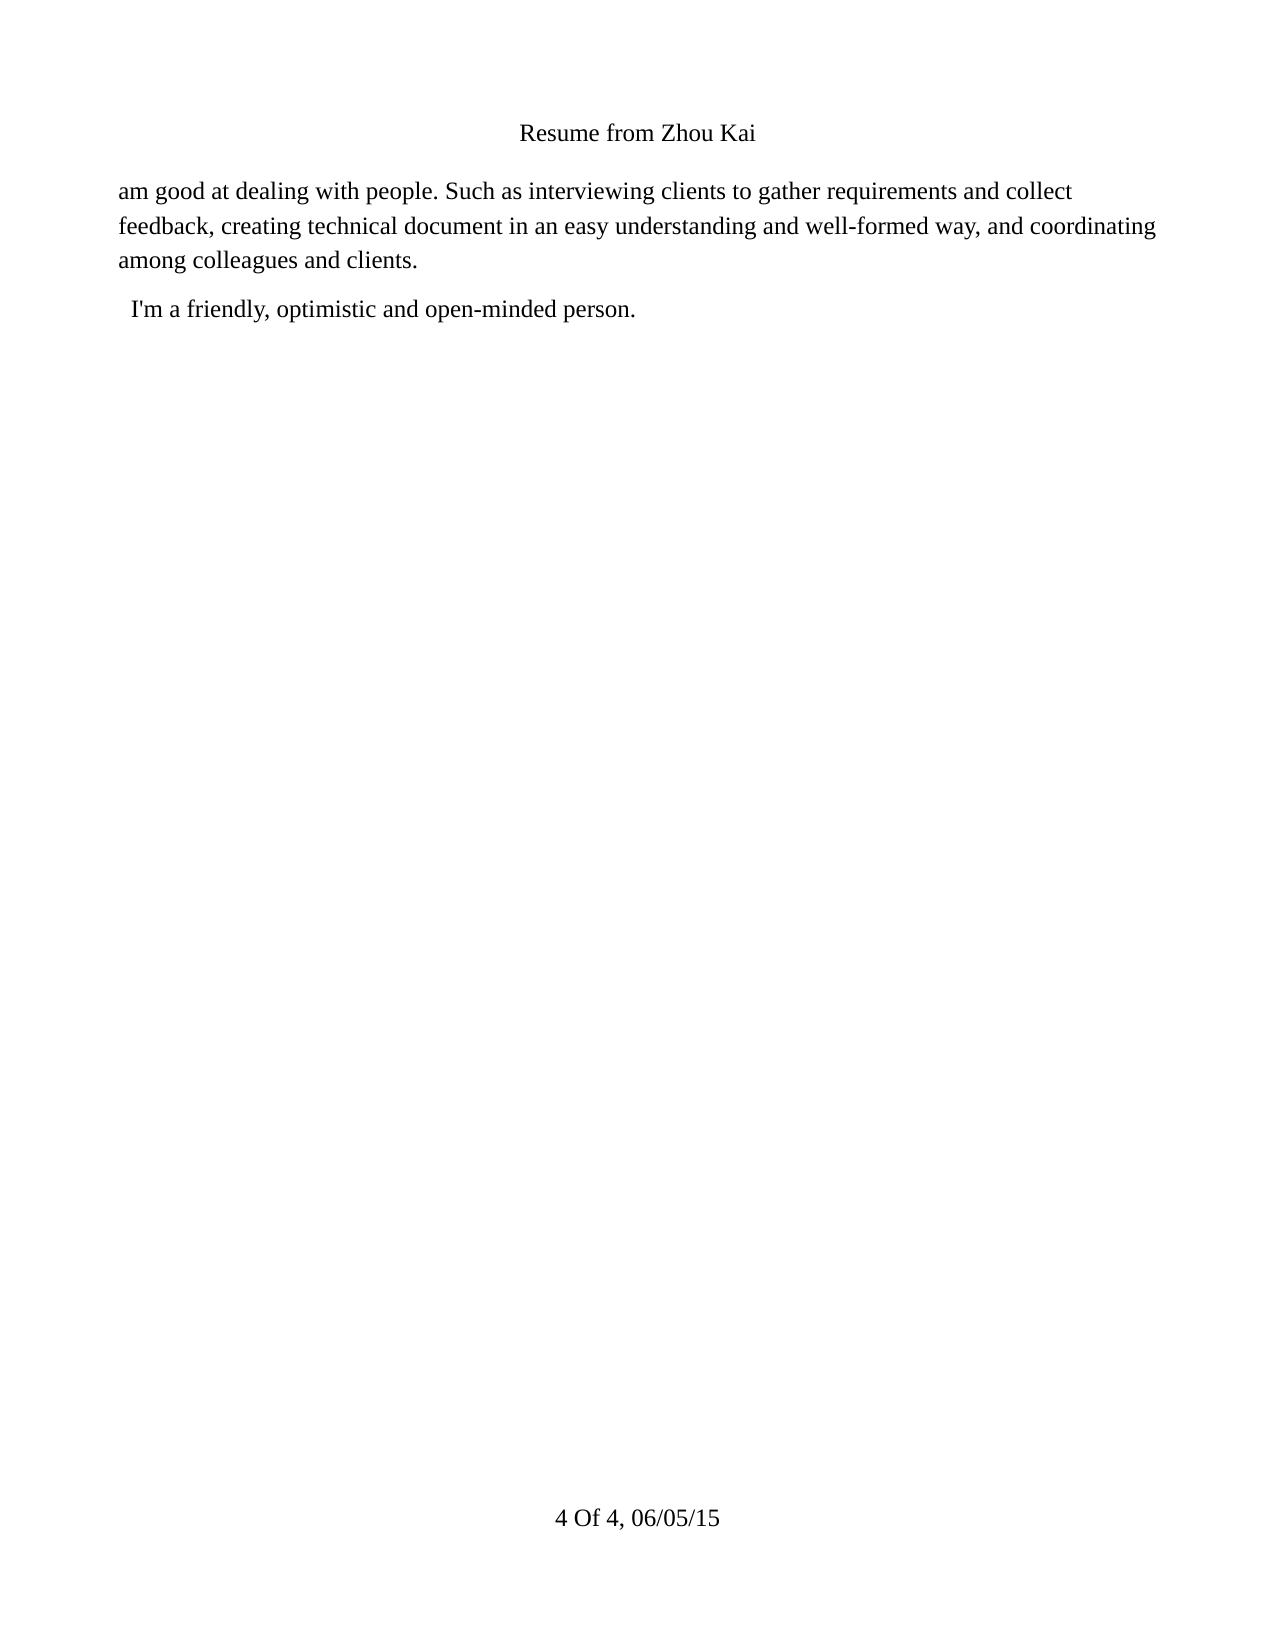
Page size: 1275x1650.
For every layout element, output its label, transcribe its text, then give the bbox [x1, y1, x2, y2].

text am good at dealing with people. Such as interviewing clients to gather requirements and collect feedback, creating technical document in an easy understanding and well-formed way, and coordinating among colleagues and clients. [118, 176, 1157, 274]
text I'm a friendly, optimistic and open-minded person. [118, 294, 1157, 323]
